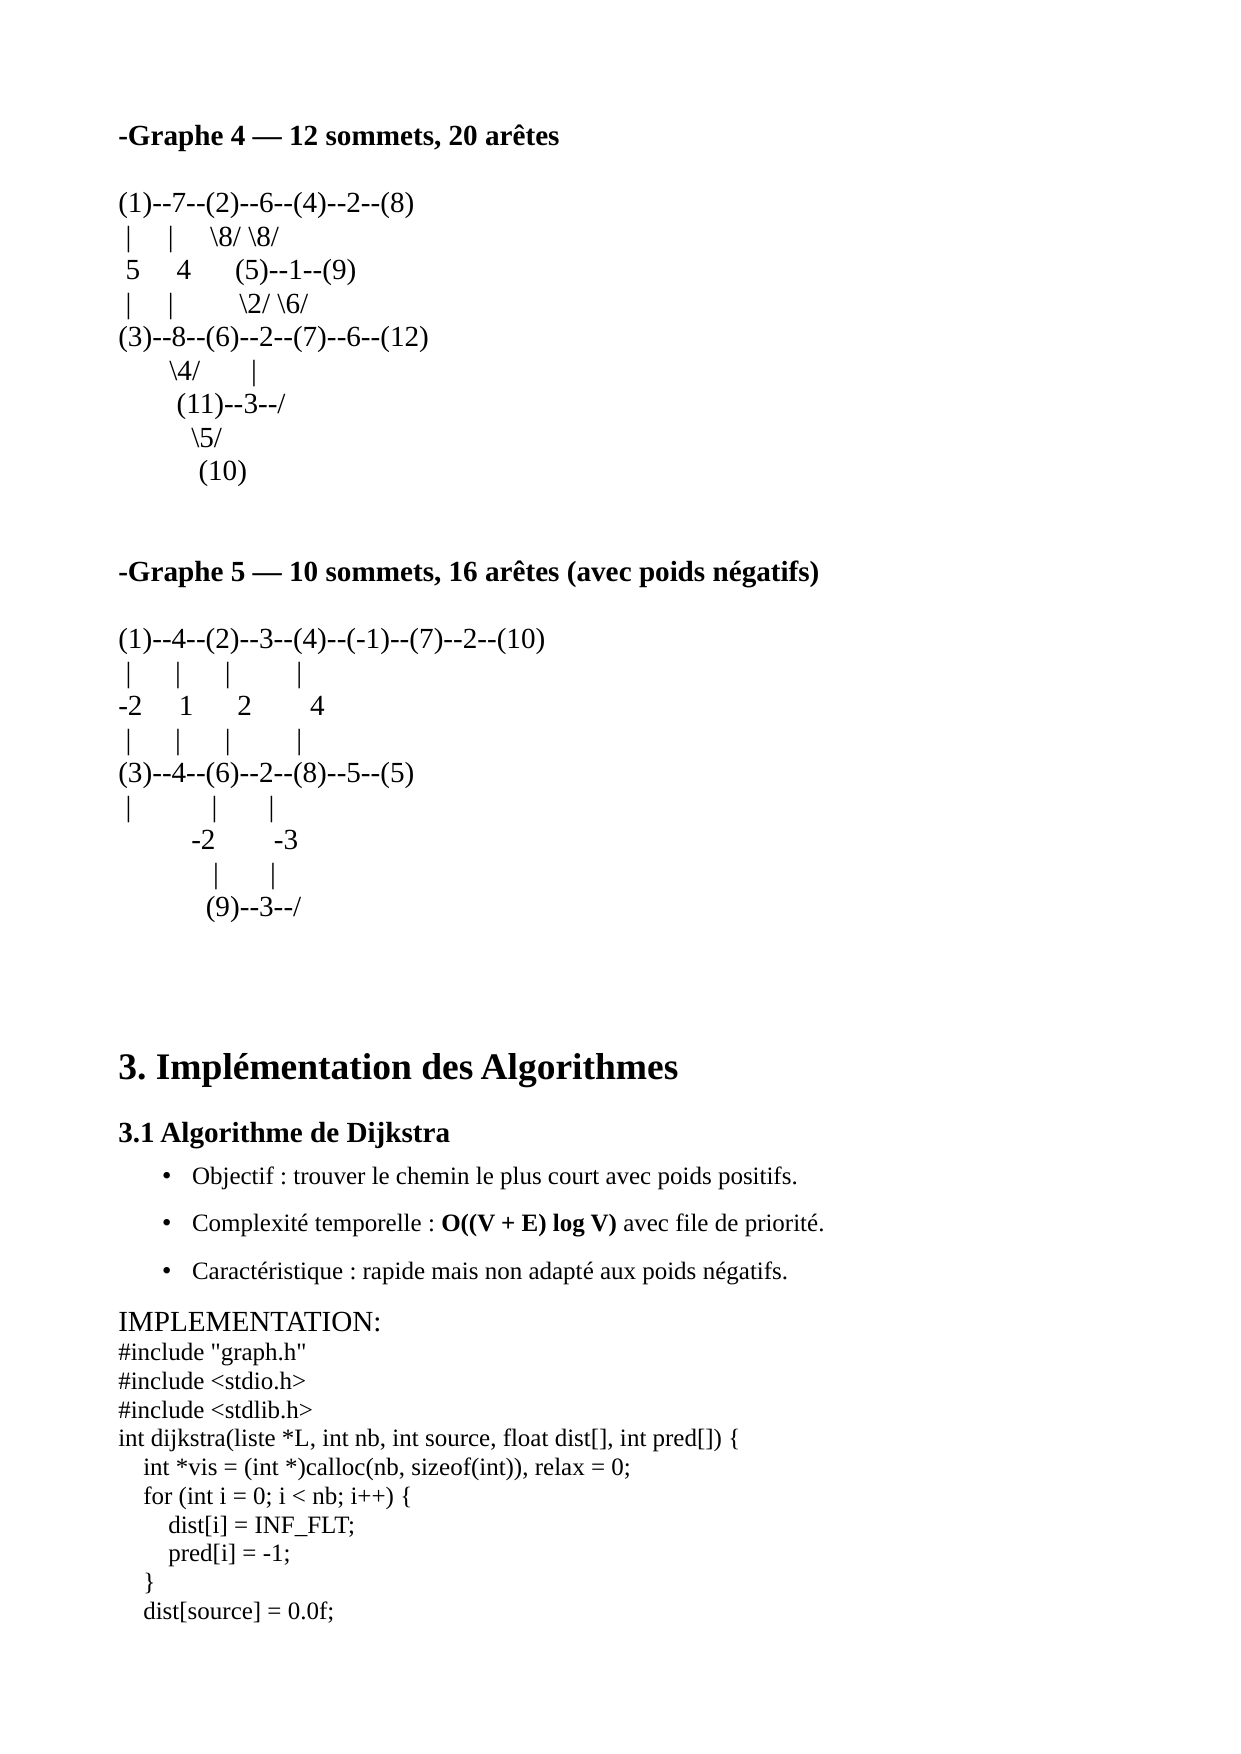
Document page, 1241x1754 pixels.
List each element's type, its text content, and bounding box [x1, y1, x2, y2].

text | | \8/ \8/ [118, 219, 1122, 252]
text (10) [118, 453, 1122, 487]
text | | | | [118, 722, 1122, 755]
list Complexité temporelle : O((V + E) log V) avec file de priorité. [162, 1208, 1122, 1237]
text -Graphe 4 — 12 sommets, 20 arêtes [118, 118, 1122, 152]
text (3)--4--(6)--2--(8)--5--(5) [118, 755, 1122, 789]
text \4/ | [118, 353, 1122, 386]
text -2 1 2 4 [118, 688, 1122, 722]
text | | \2/ \6/ [118, 286, 1122, 319]
text (11)--3--/ [118, 386, 1122, 420]
subtitle 3.1 Algorithme de Dijkstra [118, 1115, 1122, 1148]
text | | | | [118, 655, 1122, 688]
text (1)--4--(2)--3--(4)--(-1)--(7)--2--(10) [118, 621, 1122, 655]
text int dijkstra(liste *L, int nb, int source, float dist[], int pred[]) { [118, 1423, 1122, 1452]
subtitle 3. Implémentation des Algorithmes [118, 1044, 1122, 1088]
text int *vis = (int *)calloc(nb, sizeof(int)), relax = 0; [118, 1452, 1122, 1481]
text \5/ [118, 420, 1122, 453]
text | | [118, 856, 1122, 889]
text dist[source] = 0.0f; [118, 1596, 1122, 1625]
text | | | [118, 789, 1122, 822]
list Caractéristique : rapide mais non adapté aux poids négatifs. [162, 1256, 1122, 1285]
text dist[i] = INF_FLT; [118, 1510, 1122, 1538]
list Objectif : trouver le chemin le plus court avec poids positifs. [162, 1161, 1122, 1189]
text } [118, 1567, 1122, 1596]
text pred[i] = -1; [118, 1538, 1122, 1567]
text for (int i = 0; i < nb; i++) { [118, 1481, 1122, 1510]
text -2 -3 [118, 822, 1122, 856]
text #include <stdio.h> [118, 1366, 1122, 1395]
text 5 4 (5)--1--(9) [118, 252, 1122, 286]
text IMPLEMENTATION: [118, 1304, 1122, 1337]
text (9)--3--/ [118, 889, 1122, 923]
text -Graphe 5 — 10 sommets, 16 arêtes (avec poids négatifs) [118, 554, 1122, 588]
text #include "graph.h" [118, 1337, 1122, 1366]
text (1)--7--(2)--6--(4)--2--(8) [118, 185, 1122, 219]
text #include <stdlib.h> [118, 1395, 1122, 1423]
text (3)--8--(6)--2--(7)--6--(12) [118, 319, 1122, 353]
